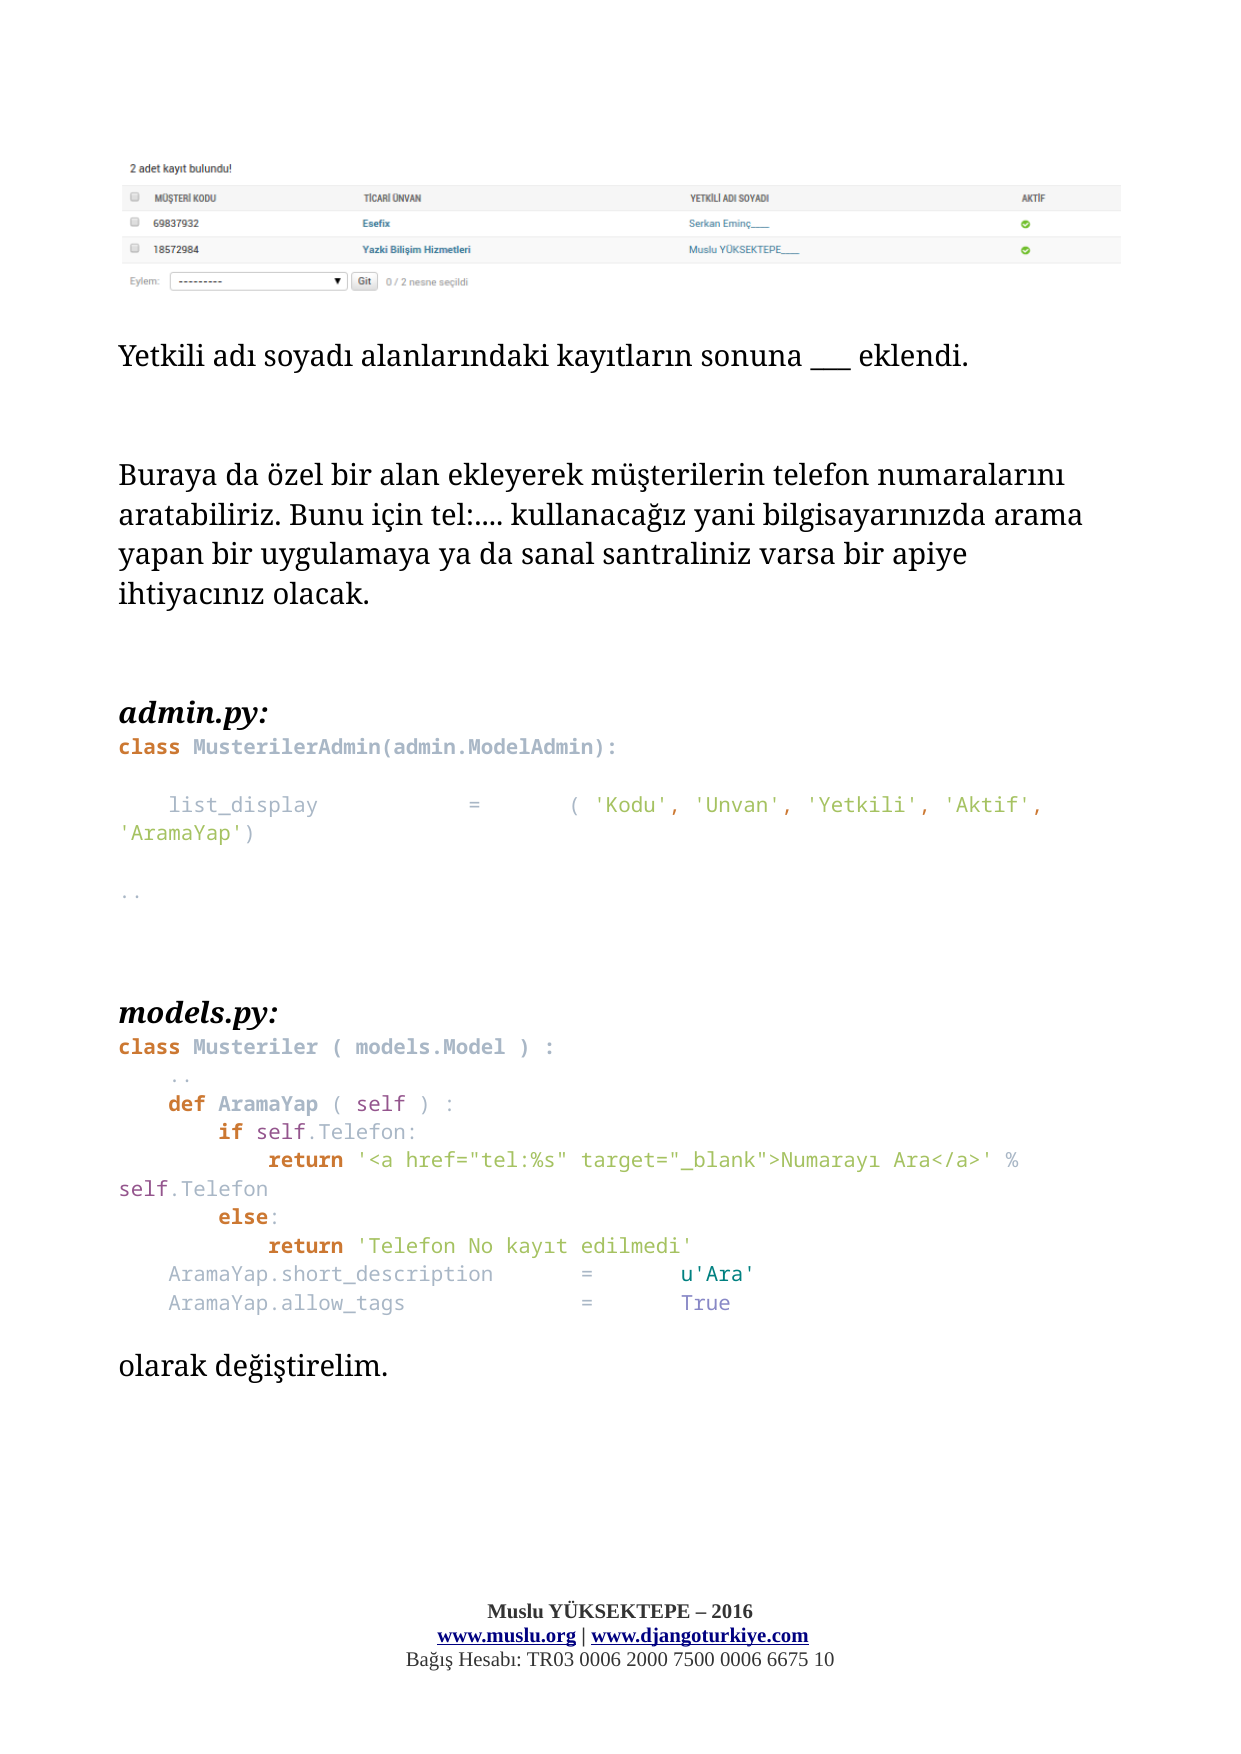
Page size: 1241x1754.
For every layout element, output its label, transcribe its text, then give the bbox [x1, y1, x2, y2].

text Yetkili adı soyadı alanlarındaki kayıtların sonuna ___ eklendi. [118, 335, 1122, 375]
text if self.Telefon: [118, 1117, 1122, 1146]
text else: [118, 1202, 1122, 1231]
text admin.py: [118, 692, 1122, 732]
text AramaYap.short_description = u'Ara' [118, 1259, 1122, 1288]
text return 'Telefon No kayıt edilmedi' [118, 1231, 1122, 1259]
text olarak değiştirelim. [118, 1346, 1122, 1385]
text class Musteriler ( models.Model ) : [118, 1032, 1122, 1060]
text AramaYap.allow_tags = True [118, 1288, 1122, 1316]
text Buraya da özel bir alan ekleyerek müşterilerin telefon numaralarını aratabiliriz. Bunu için tel:.... kullanacağız yani bilgisayarınızda arama yapan bir uygulamaya ya da sanal santraliniz varsa bir apiye ihtiyacınız olacak. [118, 454, 1122, 613]
text list_display = ( 'Kodu', 'Unvan', 'Yetkili', 'Aktif', 'AramaYap') [118, 790, 1122, 847]
picture [118, 162, 1123, 296]
text models.py: [118, 992, 1122, 1032]
text .. [118, 876, 1122, 905]
text def AramaYap ( self ) : [118, 1089, 1122, 1117]
text .. [118, 1060, 1122, 1089]
text class MusterilerAdmin(admin.ModelAdmin): [118, 732, 1122, 760]
text return '<a href="tel:%s" target="_blank">Numarayı Ara</a>' % self.Telefon [118, 1146, 1122, 1202]
